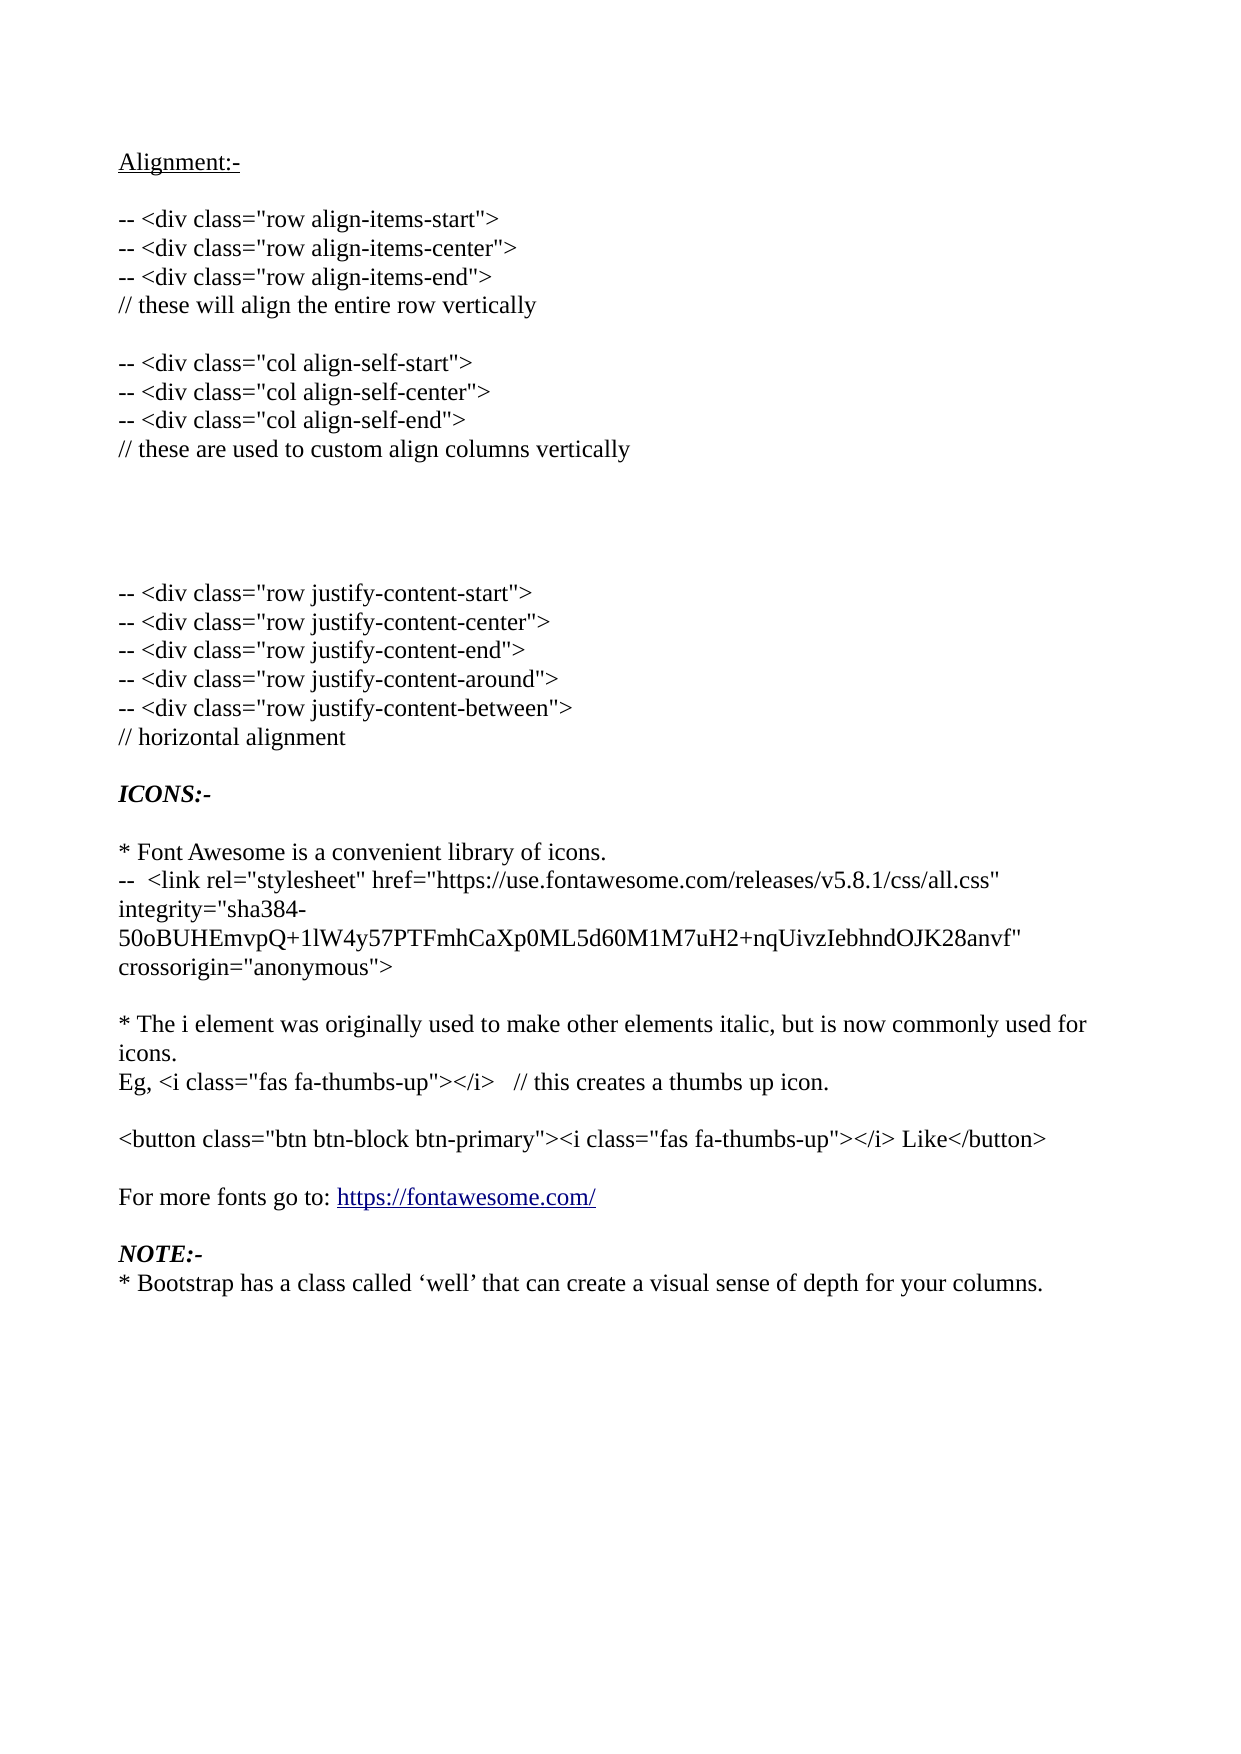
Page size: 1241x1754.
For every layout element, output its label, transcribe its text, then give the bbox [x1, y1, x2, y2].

text -- <div class="col align-self-center"> [118, 377, 1122, 406]
text -- <div class="row justify-content-start"> [118, 578, 1122, 607]
text For more fonts go to: https://fontawesome.com/ [118, 1182, 1122, 1211]
text -- <div class="row justify-content-center"> [118, 607, 1122, 636]
text -- <div class="row justify-content-around"> [118, 664, 1122, 693]
text Eg, <i class="fas fa-thumbs-up"></i> // this creates a thumbs up icon. [118, 1067, 1122, 1096]
text -- <div class="col align-self-start"> [118, 348, 1122, 377]
text -- <div class="row align-items-start"> [118, 204, 1122, 233]
text * Font Awesome is a convenient library of icons. [118, 837, 1122, 866]
text -- <div class="row justify-content-end"> [118, 636, 1122, 664]
text // horizontal alignment [118, 722, 1122, 751]
text // these will align the entire row vertically [118, 291, 1122, 348]
text -- <div class="row justify-content-between"> [118, 693, 1122, 722]
text -- <div class="col align-self-end"> [118, 406, 1122, 434]
text -- <div class="row align-items-end"> [118, 262, 1122, 291]
text -- <div class="row align-items-center"> [118, 233, 1122, 262]
text ICONS:- [118, 779, 1122, 808]
text * The i element was originally used to make other elements italic, but is now commonly used for icons. [118, 1009, 1122, 1067]
text NOTE:- * Bootstrap has a class called ‘well’ that can create a visual sense of depth for your columns. [118, 1239, 1122, 1297]
text <button class="btn btn-block btn-primary"><i class="fas fa-thumbs-up"></i> Like</button> [118, 1124, 1122, 1153]
text -- <link rel="stylesheet" href="https://use.fontawesome.com/releases/v5.8.1/css/all.css" integrity="sha384-50oBUHEmvpQ+1lW4y57PTFmhCaXp0ML5d60M1M7uH2+nqUivzIebhndOJK28anvf" crossorigin="anonymous"> [118, 866, 1122, 981]
text Alignment:- [118, 147, 1122, 176]
text // these are used to custom align columns vertically [118, 434, 1122, 463]
